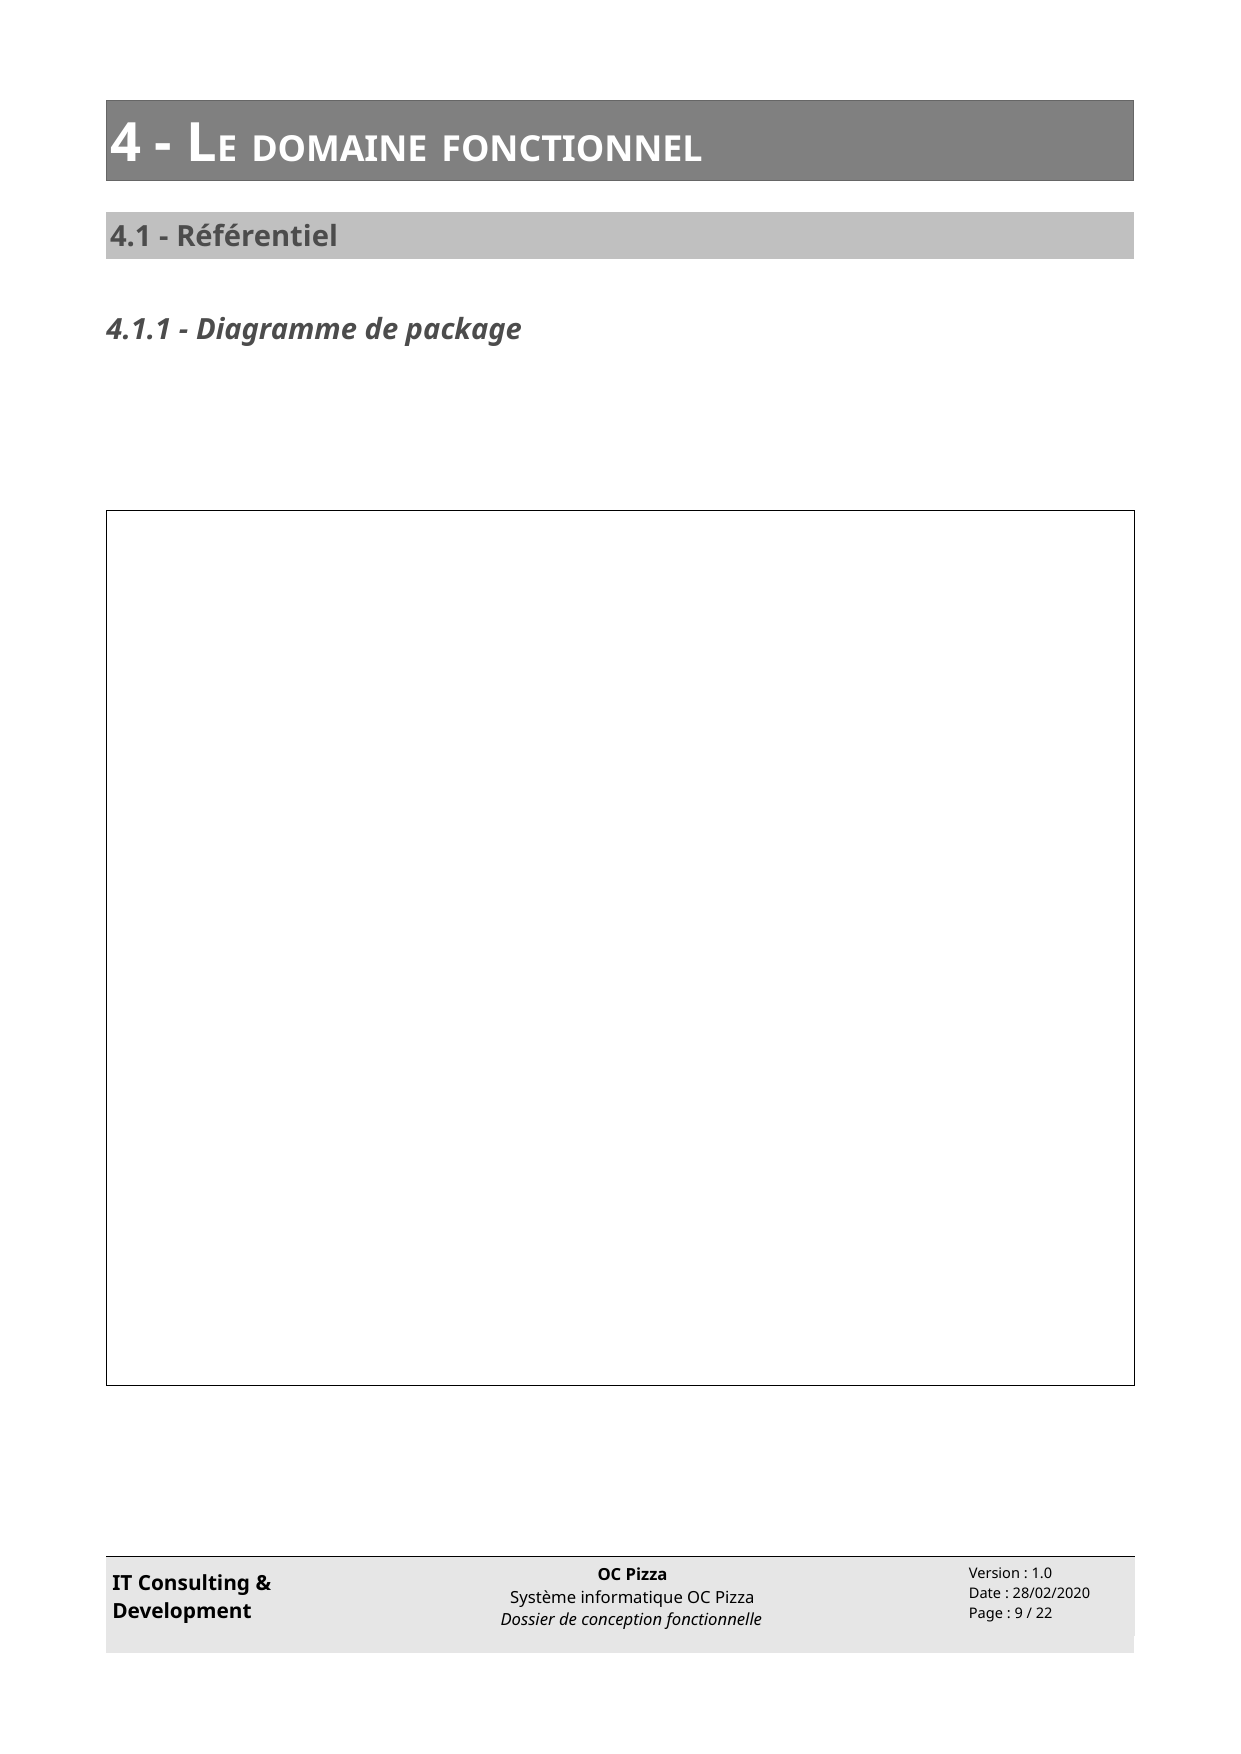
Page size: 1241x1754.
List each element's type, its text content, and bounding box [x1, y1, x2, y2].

subtitle Référentiel [107, 213, 1133, 258]
subtitle Le domaine fonctionnel [107, 101, 1133, 180]
subtitle Diagramme de package [106, 308, 1134, 348]
